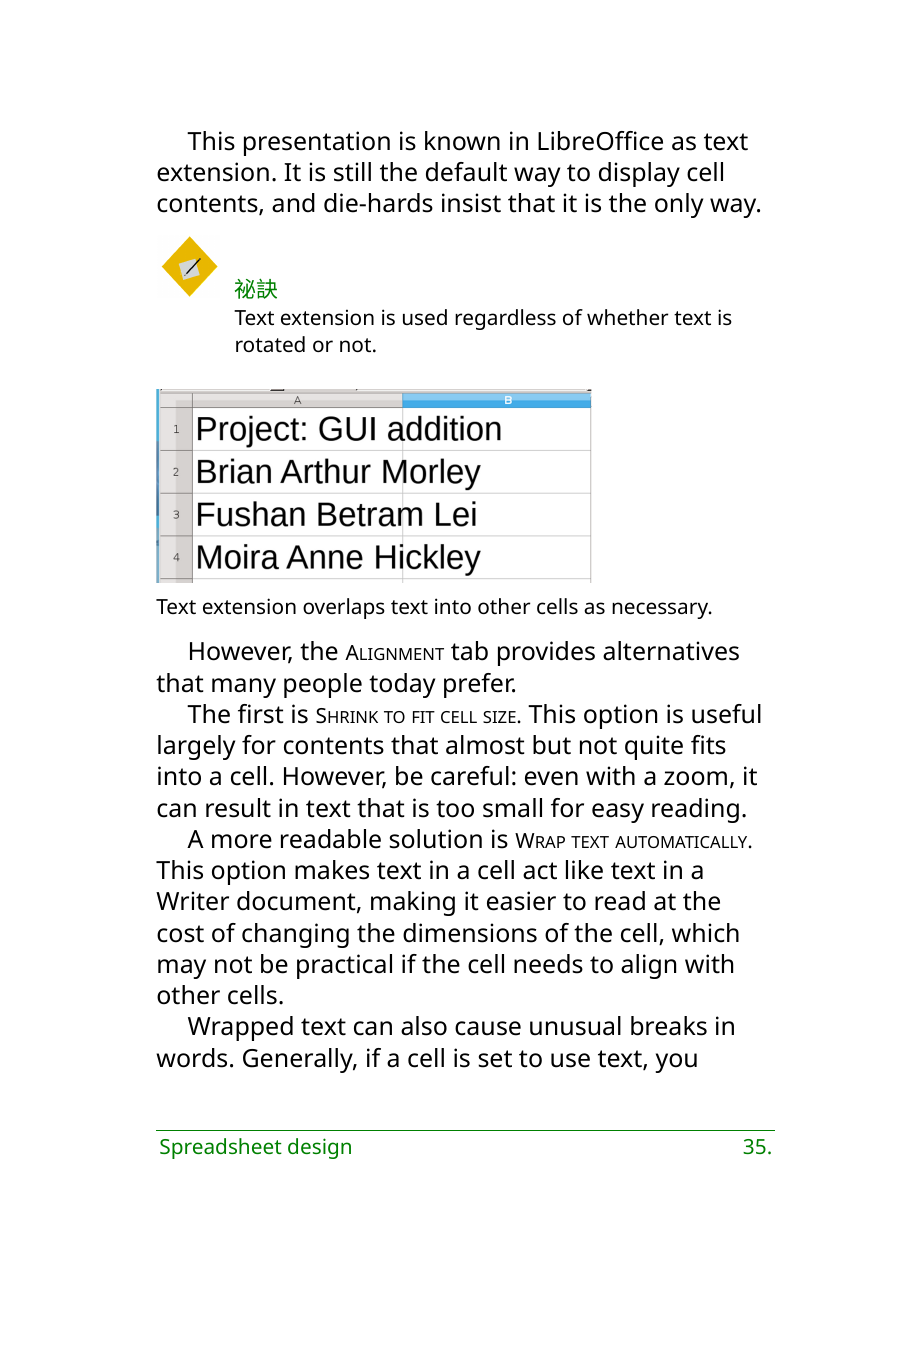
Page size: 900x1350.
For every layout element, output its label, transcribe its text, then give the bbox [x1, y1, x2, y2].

picture [156, 389, 592, 583]
text The first is Shrink to fit cell size. This option is useful largely for contents that almost but not quite fits into a cell. However, be careful: even with a zoom, it can result in text that is too small for easy reading. [156, 698, 775, 823]
text Text extension is used regardless of whether text is rotated or not. [234, 304, 775, 358]
text However, the Alignment tab provides alternatives that many people today prefer. [156, 636, 775, 698]
table_header [156, 390, 775, 585]
table_cell Text extension overlaps text into other cells as necessary. [156, 585, 775, 620]
text A more readable solution is Wrap text automatically. This option makes text in a cell act like text in a Writer document, making it easier to read at the cost of changing the dimensions of the cell, which may not be practical if the cell needs to align with other cells. [156, 823, 775, 1011]
text This presentation is known in LibreOffice as text extension. It is still the default way to display cell contents, and die-hards insist that it is the only way. [156, 125, 775, 219]
list 祕訣 [156, 234, 775, 304]
picture [157, 235, 220, 298]
text Wrapped text can also cause unusual breaks in words. Generally, if a cell is set to use text, you [156, 1011, 775, 1073]
